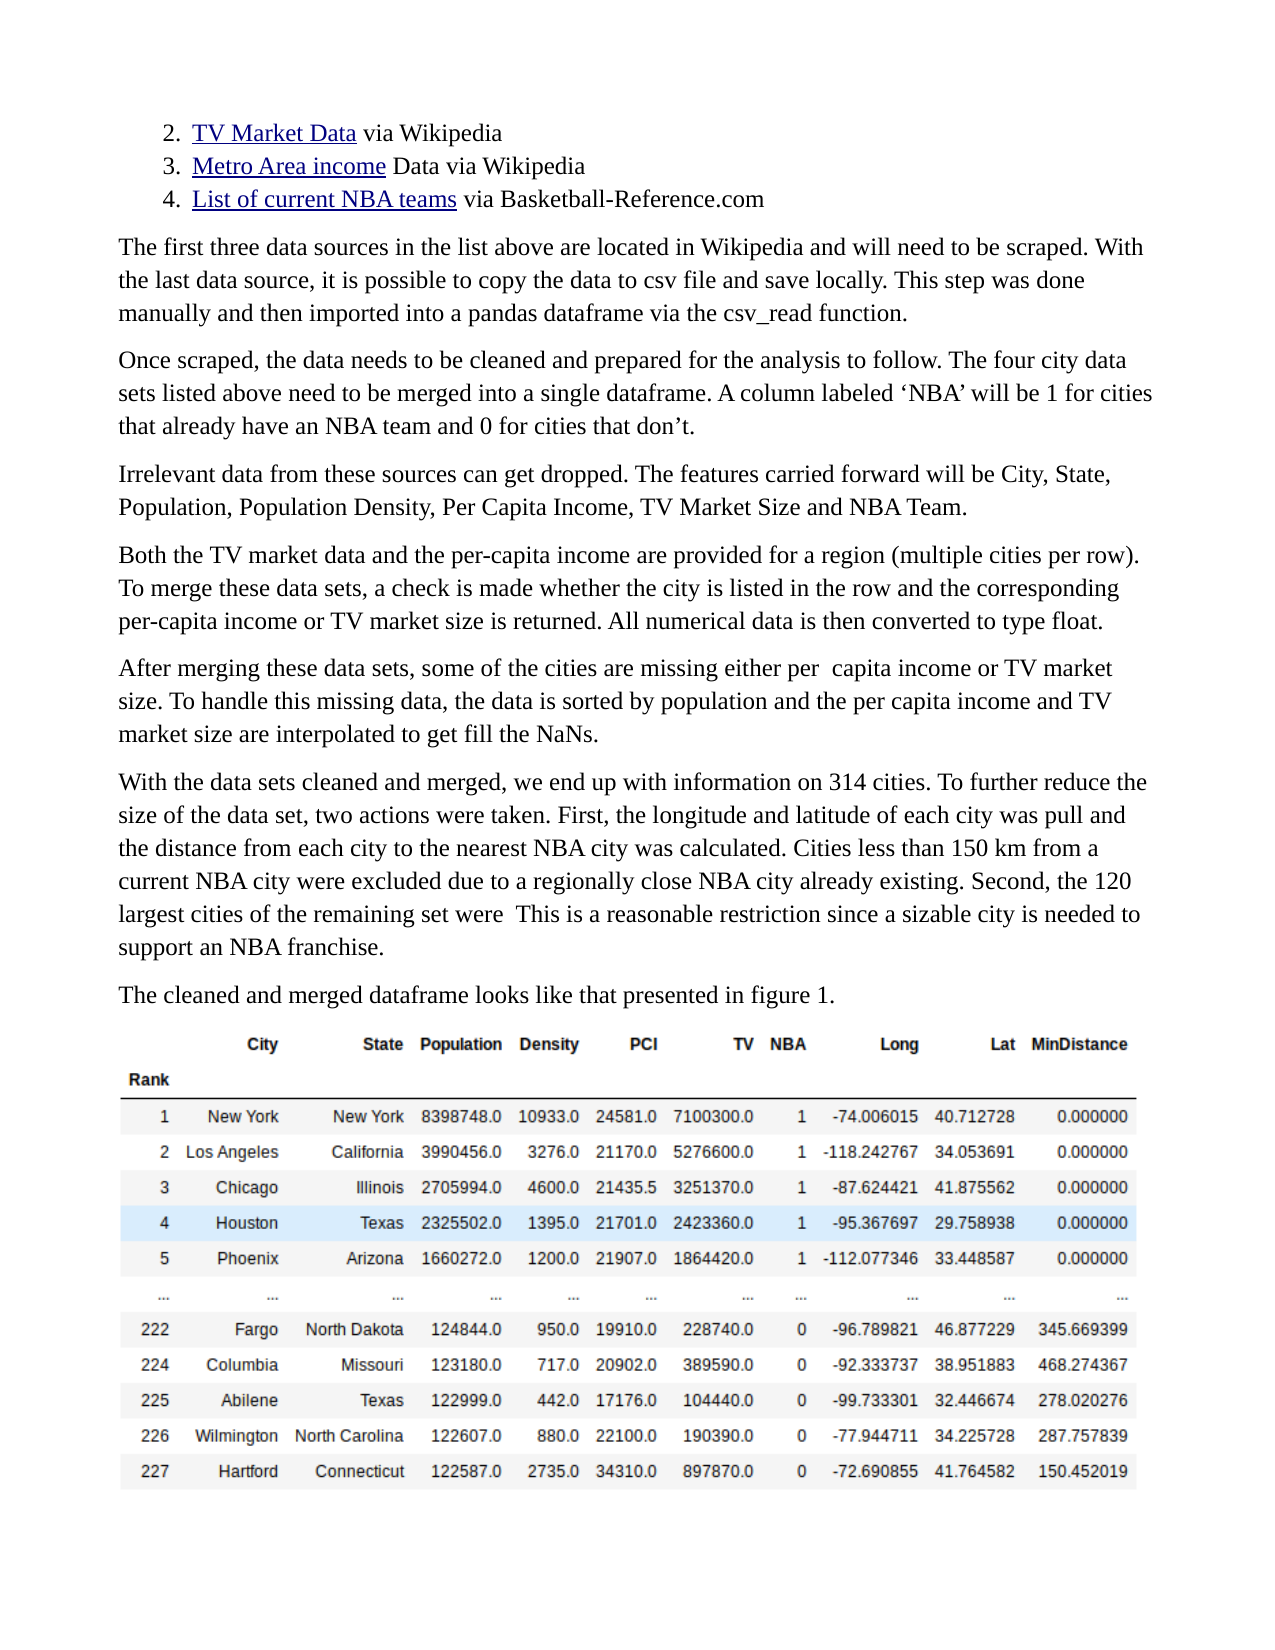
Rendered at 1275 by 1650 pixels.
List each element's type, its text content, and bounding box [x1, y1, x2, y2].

text After merging these data sets, some of the cities are missing either per capita income or TV market size. To handle this missing data, the data is sorted by population and the per capita income and TV market size are interpolated to get fill the NaNs. [118, 653, 1157, 748]
text The first three data sources in the list above are located in Wikipedia and will need to be scraped. With the last data source, it is possible to copy the data to csv file and save locally. This step was done manually and then imported into a pandas dataframe via the csv_read function. [118, 232, 1157, 327]
text Irrelevant data from these sources can get dropped. The features carried forward will be City, State, Population, Population Density, Per Capita Income, TV Market Size and NBA Team. [118, 459, 1157, 521]
text With the data sets cleaned and merged, we end up with information on 314 cities. To further reduce the size of the data set, two actions were taken. First, the longitude and latitude of each city was pull and the distance from each city to the nearest NBA city was calculated. Cities less than 150 km from a current NBA city were excluded due to a regionally close NBA city already existing. Second, the 120 largest cities of the remaining set were This is a reasonable restriction since a sizable city is needed to support an NBA franchise. [118, 767, 1157, 961]
text Both the TV market data and the per-capita income are provided for a region (multiple cities per row). To merge these data sets, a check is made whether the city is listed in the row and the corresponding per-capita income or TV market size is returned. All numerical data is then converted to type float. [118, 540, 1157, 634]
picture [118, 1027, 1157, 1506]
list TV Market Data via Wikipedia [162, 118, 1157, 147]
text The cleaned and merged dataframe looks like that presented in figure 1. [118, 980, 1157, 1008]
text Once scraped, the data needs to be cleaned and prepared for the analysis to follow. The four city data sets listed above need to be merged into a single dataframe. A column labeled ‘NBA’ will be 1 for cities that already have an NBA team and 0 for cities that don’t. [118, 345, 1157, 440]
list Metro Area income Data via Wikipedia [162, 151, 1157, 180]
list List of current NBA teams via Basketball-Reference.com [162, 184, 1157, 213]
